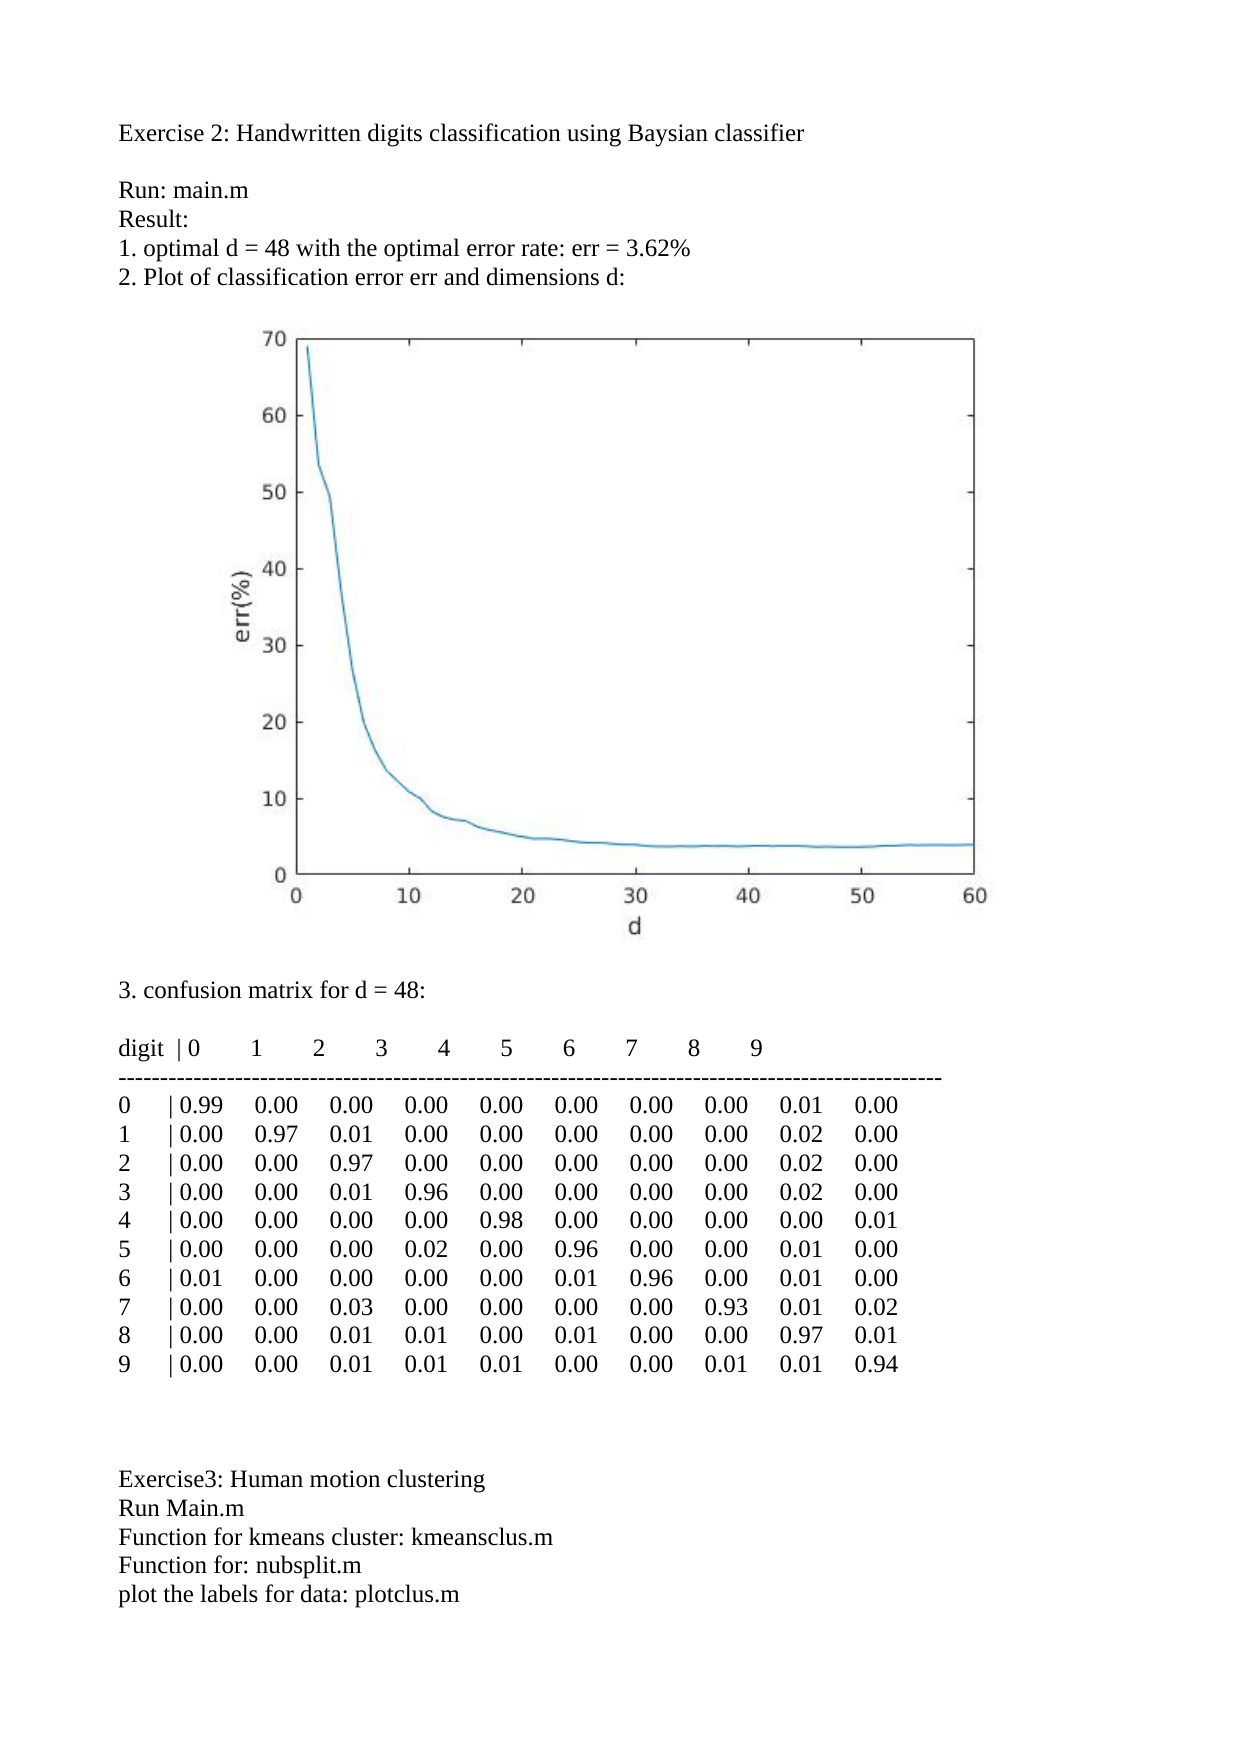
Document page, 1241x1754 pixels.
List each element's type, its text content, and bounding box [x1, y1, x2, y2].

text Exercise 2: Handwritten digits classification using Baysian classifier [118, 118, 1122, 147]
text 2. Plot of classification error err and dimensions d: [118, 262, 1122, 291]
text 5 | 0.00 0.00 0.00 0.02 0.00 0.96 0.00 0.00 0.01 0.00 [118, 1234, 1122, 1263]
text 2 | 0.00 0.00 0.97 0.00 0.00 0.00 0.00 0.00 0.02 0.00 [118, 1148, 1122, 1177]
text 1. optimal d = 48 with the optimal error rate: err = 3.62% [118, 233, 1122, 262]
text 7 | 0.00 0.00 0.03 0.00 0.00 0.00 0.00 0.93 0.01 0.02 [118, 1292, 1122, 1321]
text --------------------------------------------------------------------------------------------------- [118, 1062, 1122, 1091]
text Run Main.m [118, 1493, 1122, 1522]
text Function for: nubsplit.m [118, 1551, 1122, 1579]
text 0 | 0.99 0.00 0.00 0.00 0.00 0.00 0.00 0.00 0.01 0.00 [118, 1091, 1122, 1119]
text 4 | 0.00 0.00 0.00 0.00 0.98 0.00 0.00 0.00 0.00 0.01 [118, 1206, 1122, 1234]
text Result: [118, 204, 1122, 233]
text 3. confusion matrix for d = 48: [118, 976, 1122, 1004]
text 9 | 0.00 0.00 0.01 0.01 0.01 0.00 0.00 0.01 0.01 0.94 [118, 1349, 1122, 1378]
text Function for kmeans cluster: kmeansclus.m [118, 1522, 1122, 1551]
text Run: main.m [118, 176, 1122, 204]
text Exercise3: Human motion clustering [118, 1464, 1122, 1493]
text 1 | 0.00 0.97 0.01 0.00 0.00 0.00 0.00 0.00 0.02 0.00 [118, 1119, 1122, 1148]
text plot the labels for data: plotclus.m [118, 1579, 1122, 1608]
text digit | 0 1 2 3 4 5 6 7 8 9 [118, 1033, 1122, 1062]
text 8 | 0.00 0.00 0.01 0.01 0.00 0.01 0.00 0.00 0.97 0.01 [118, 1321, 1122, 1349]
picture [182, 290, 1058, 947]
text 3 | 0.00 0.00 0.01 0.96 0.00 0.00 0.00 0.00 0.02 0.00 [118, 1177, 1122, 1206]
text 6 | 0.01 0.00 0.00 0.00 0.00 0.01 0.96 0.00 0.01 0.00 [118, 1263, 1122, 1292]
